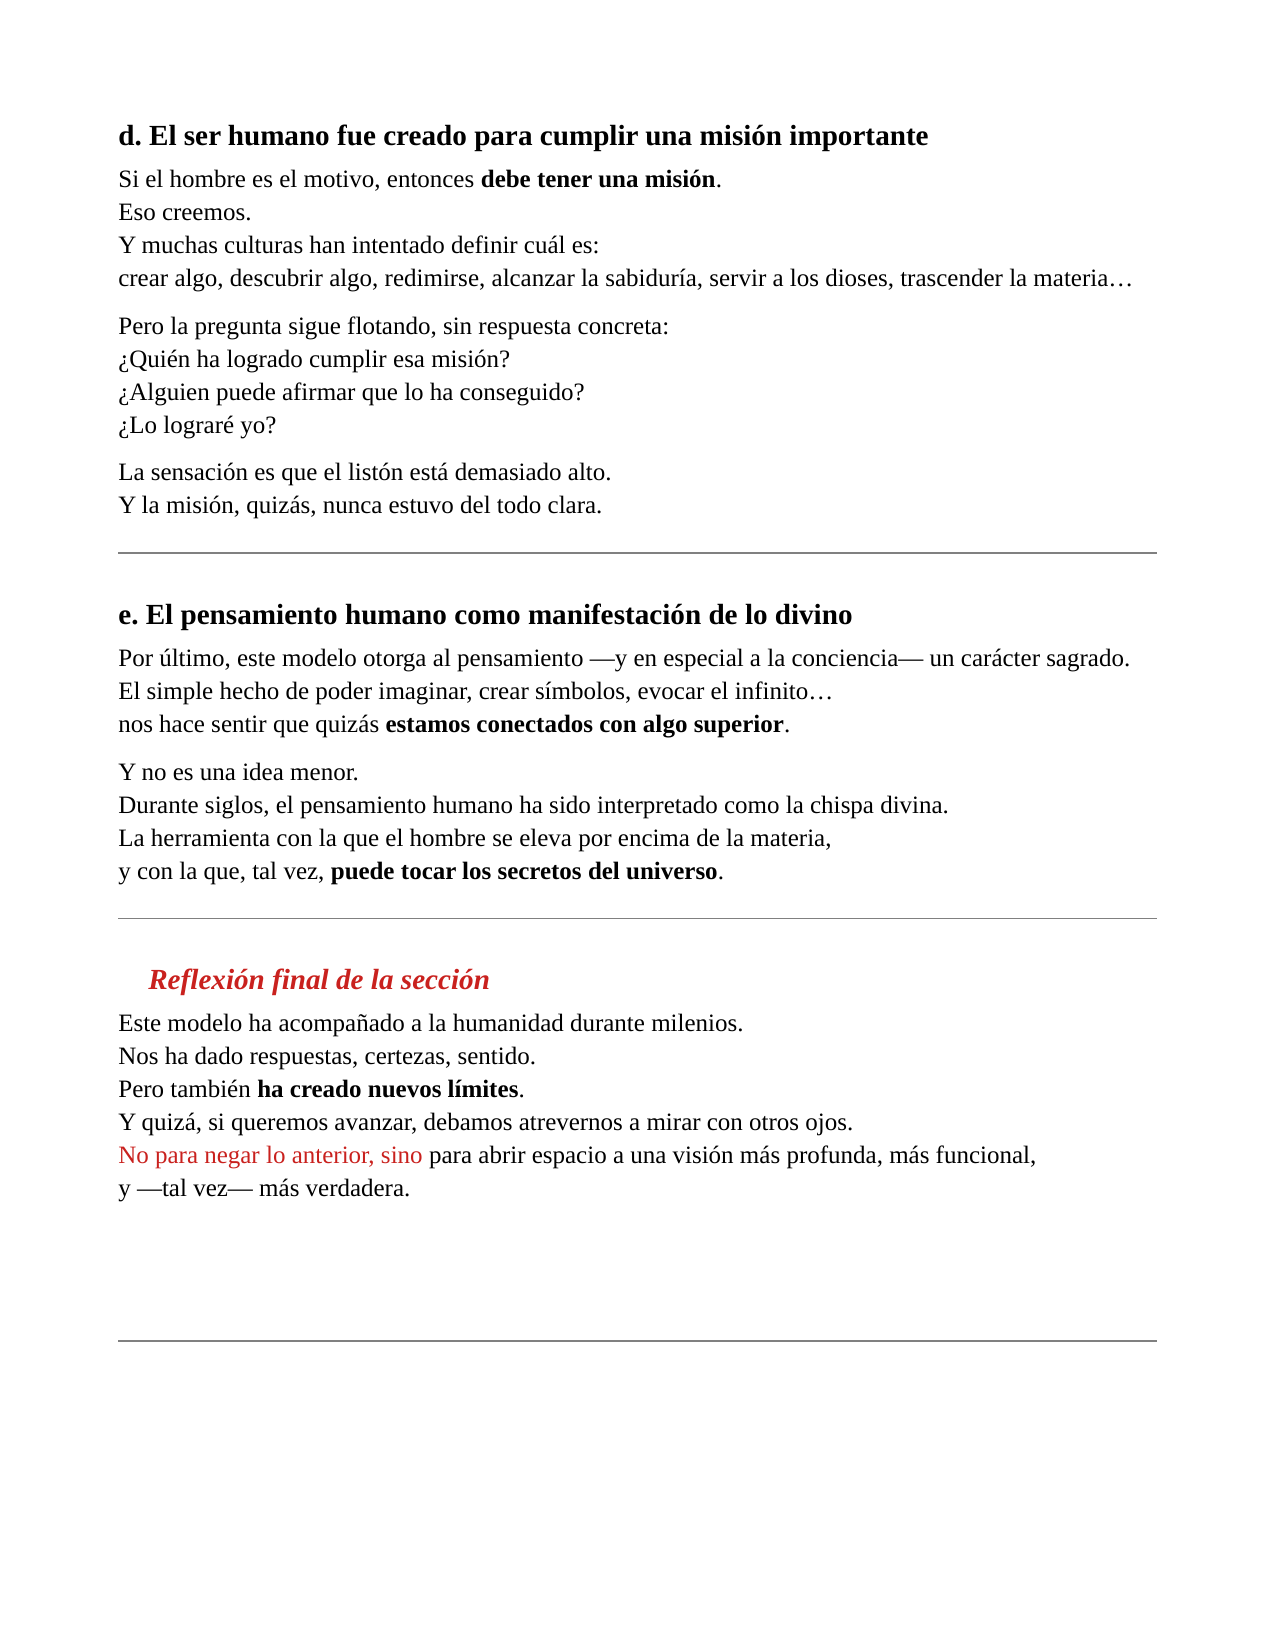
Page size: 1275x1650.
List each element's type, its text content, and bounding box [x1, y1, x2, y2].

subtitle e. El pensamiento humano como manifestación de lo divino [118, 597, 1157, 631]
subtitle 🔚 Reflexión final de la sección [118, 962, 1157, 996]
text Si el hombre es el motivo, entonces debe tener una misión. Eso creemos. Y muchas culturas han intentado definir cuál es: crear algo, descubrir algo, redimirse, alcanzar la sabiduría, servir a los dioses, trascender la materia… [118, 164, 1157, 292]
text Este modelo ha acompañado a la humanidad durante milenios. Nos ha dado respuestas, certezas, sentido. Pero también ha creado nuevos límites. Y quizá, si queremos avanzar, debamos atrevernos a mirar con otros ojos. No para negar lo anterior, sino para abrir espacio a una visión más profunda, más funcional, y —tal vez— más verdadera. [118, 1008, 1157, 1202]
text Y no es una idea menor. Durante siglos, el pensamiento humano ha sido interpretado como la chispa divina. La herramienta con la que el hombre se eleva por encima de la materia, y con la que, tal vez, puede tocar los secretos del universo. [118, 757, 1157, 884]
text Pero la pregunta sigue flotando, sin respuesta concreta: ¿Quién ha logrado cumplir esa misión? ¿Alguien puede afirmar que lo ha conseguido? ¿Lo lograré yo? [118, 311, 1157, 439]
text La sensación es que el listón está demasiado alto. Y la misión, quizás, nunca estuvo del todo clara. [118, 457, 1157, 519]
subtitle d. El ser humano fue creado para cumplir una misión importante [118, 118, 1157, 152]
text Por último, este modelo otorga al pensamiento —y en especial a la conciencia— un carácter sagrado. El simple hecho de poder imaginar, crear símbolos, evocar el infinito… nos hace sentir que quizás estamos conectados con algo superior. [118, 643, 1157, 738]
